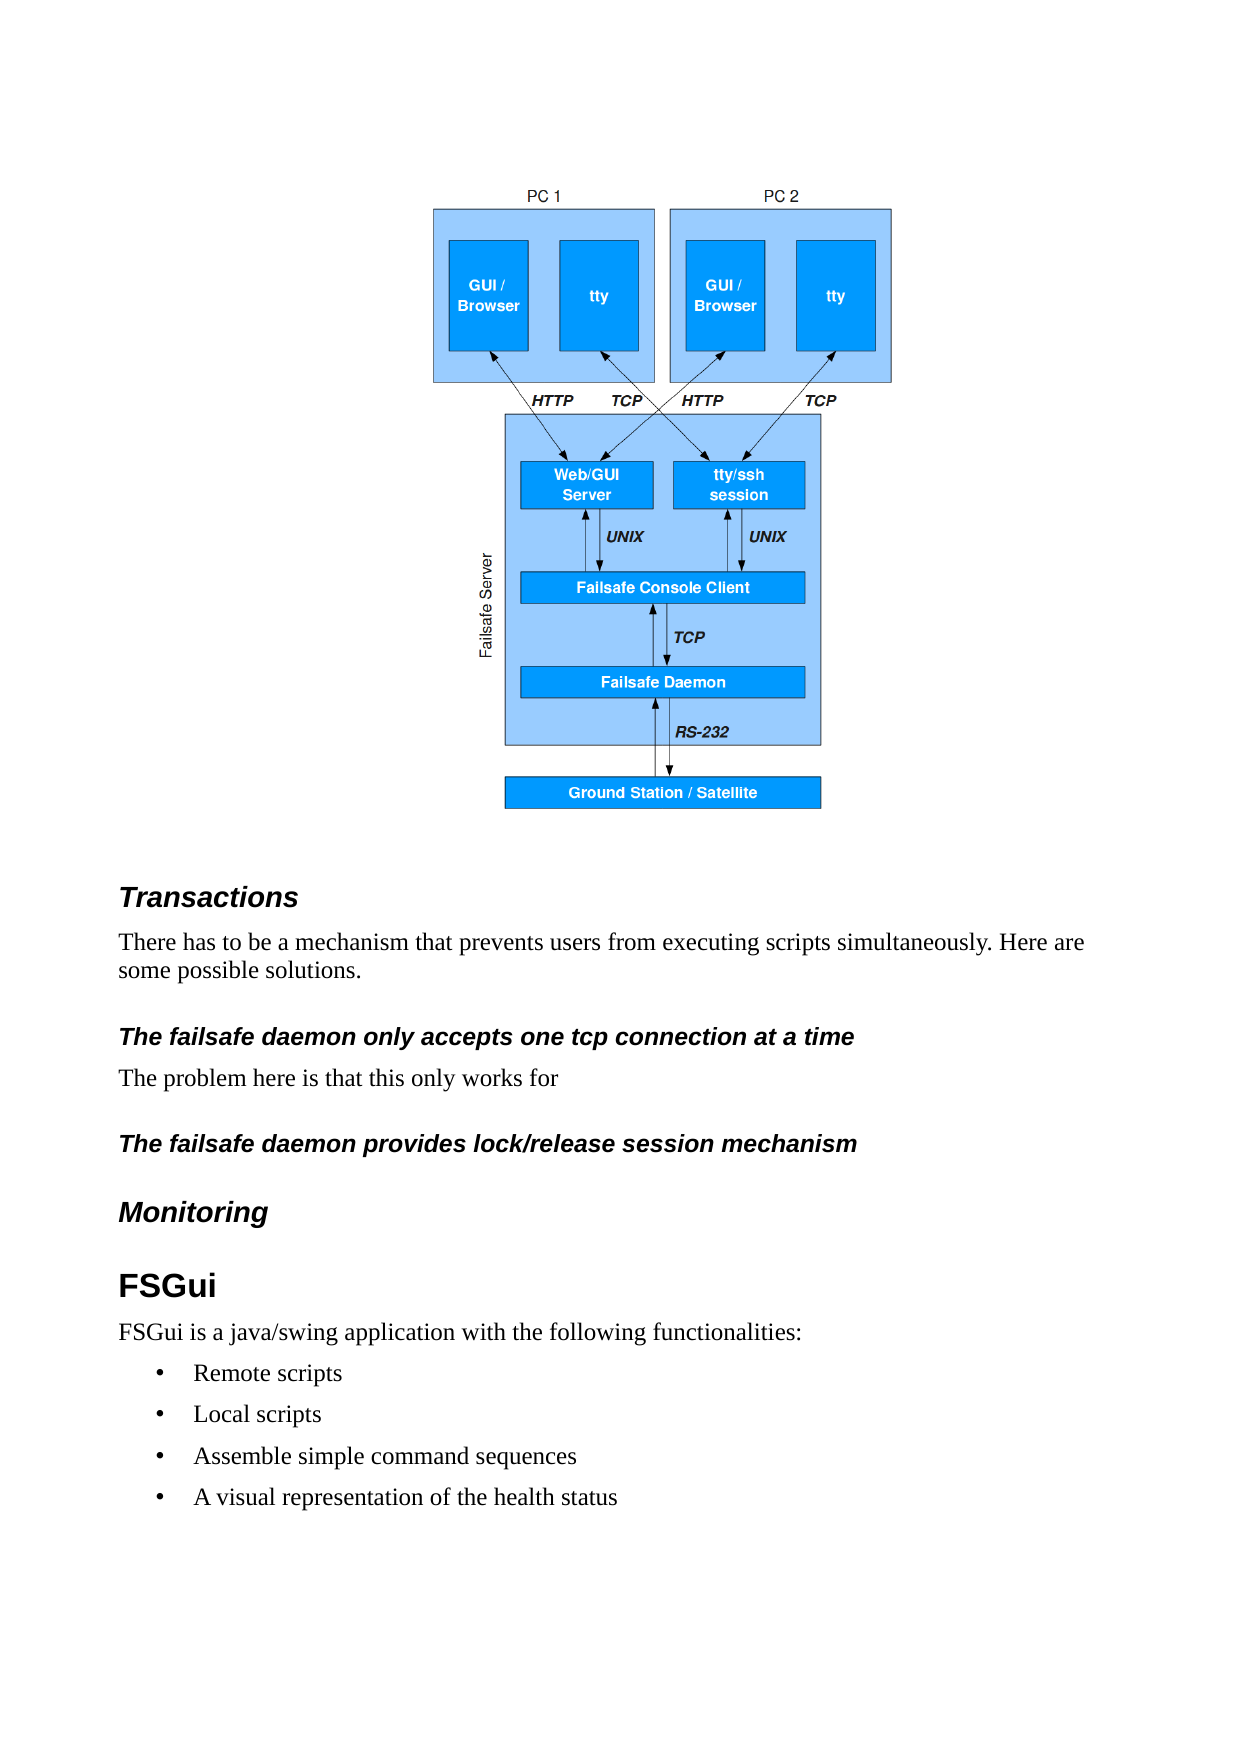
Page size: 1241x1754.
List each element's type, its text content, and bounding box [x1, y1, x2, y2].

subtitle FSGui [118, 1266, 1122, 1304]
text FSGui is a java/swing application with the following functionalities: [118, 1317, 1122, 1346]
subtitle Monitoring [118, 1195, 1122, 1228]
list Local scripts [156, 1399, 1122, 1428]
text The problem here is that this only works for [118, 1063, 1122, 1091]
list A visual representation of the health status [156, 1482, 1122, 1511]
subtitle The failsafe daemon only accepts one tcp connection at a time [118, 1022, 1122, 1050]
subtitle The failsafe daemon provides lock/release session mechanism [118, 1129, 1122, 1157]
subtitle Transactions [118, 118, 1122, 914]
list Assemble simple command sequences [156, 1441, 1122, 1469]
text There has to be a mechanism that prevents users from executing scripts simultaneously. Here are some possible solutions. [118, 927, 1122, 984]
list Remote scripts [156, 1358, 1122, 1387]
picture [401, 143, 923, 881]
